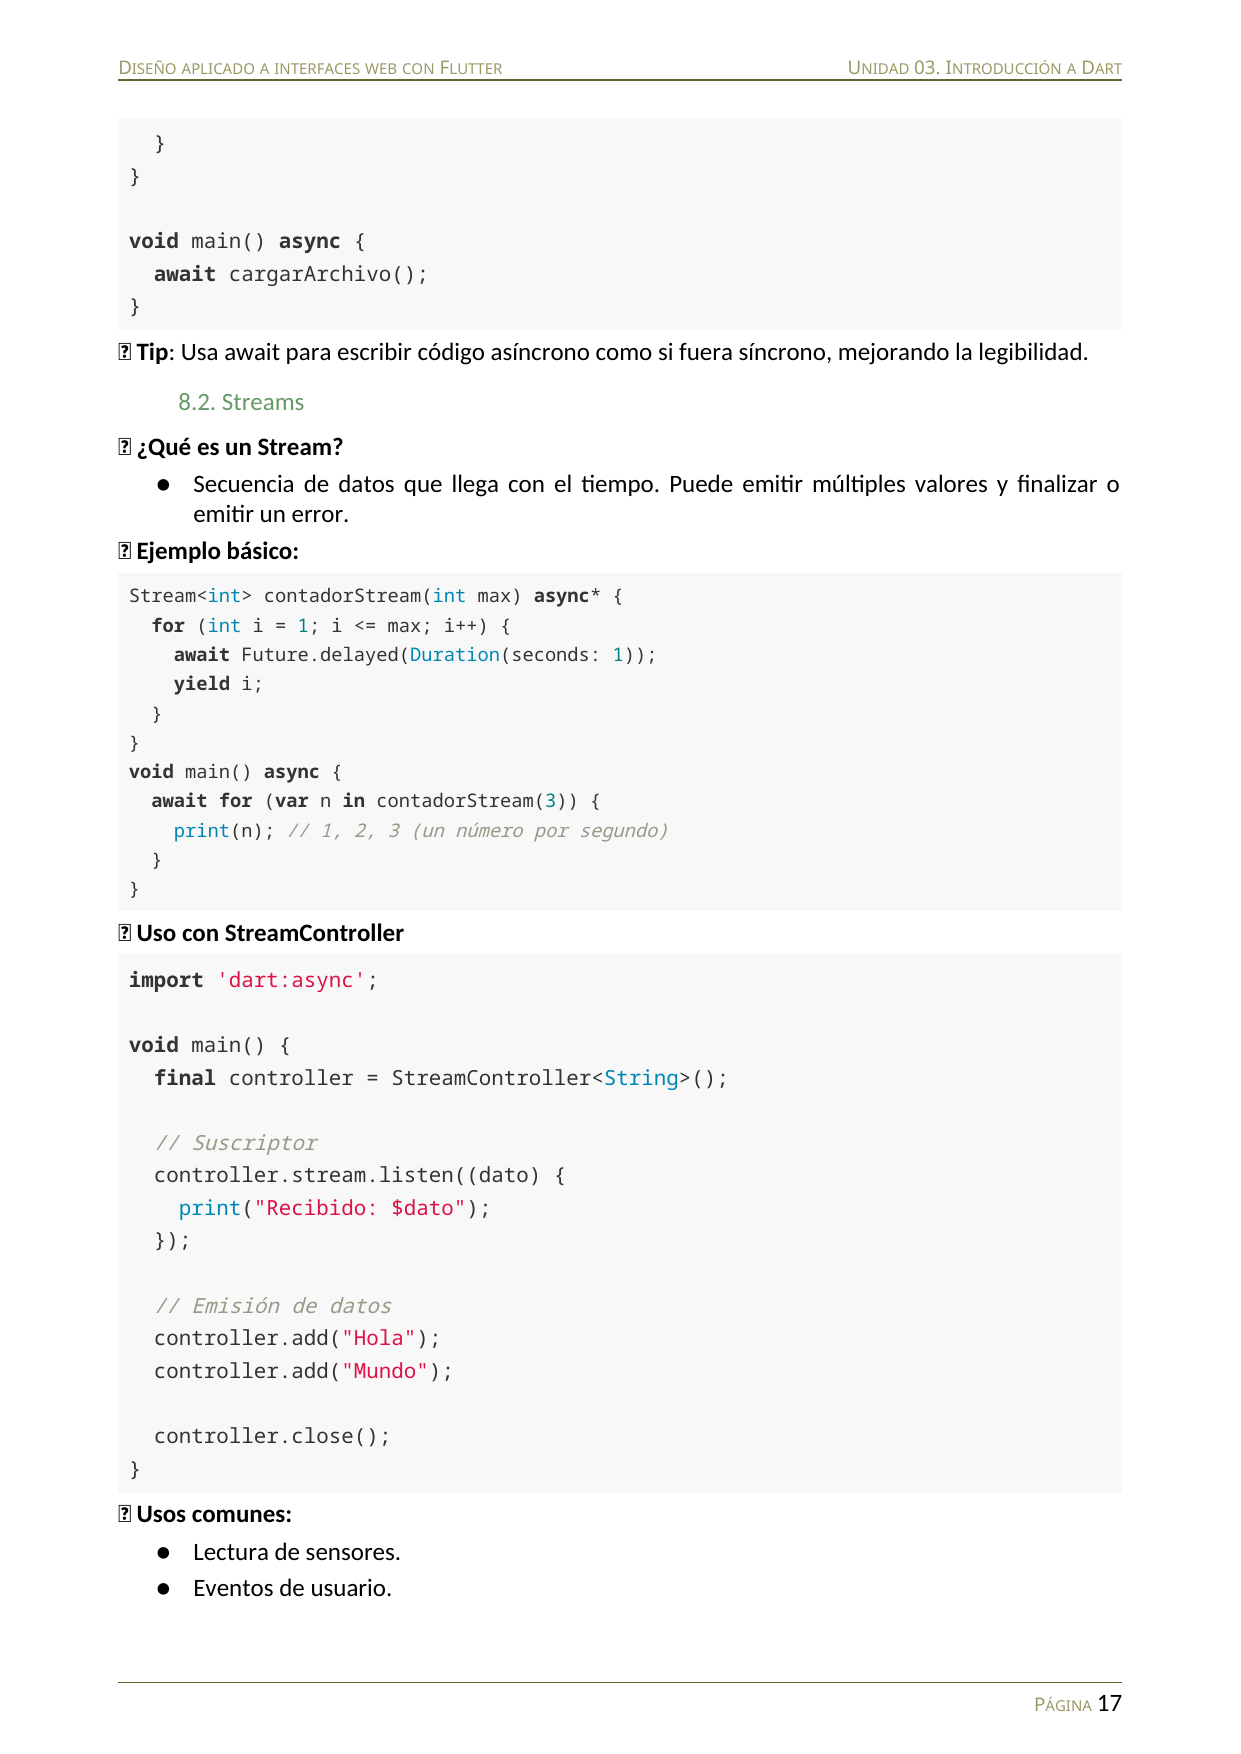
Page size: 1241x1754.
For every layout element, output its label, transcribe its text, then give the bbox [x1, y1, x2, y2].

text 💡 Tip: Usa await para escribir código asíncrono como si fuera síncrono, mejorando la legibilidad. [118, 336, 1122, 367]
list Lectura de sensores. [156, 1536, 1122, 1566]
text 🔷 ¿Qué es un Stream? [118, 431, 1122, 461]
list Secuencia de datos que llega con el tiempo. Puede emitir múltiples valores y finalizar o emitir un error. [156, 468, 1122, 529]
table_header } } void main() async { await cargarArchivo(); } [118, 118, 1122, 330]
table_header import 'dart:async'; void main() { final controller = StreamController<String>(); // Suscriptor controller.stream.listen((dato) { print("Recibido: $dato"); }); // Emisión de datos controller.add("Hola"); controller.add("Mundo"); controller.close(); } [118, 954, 1122, 1493]
text 📌 Ejemplo básico: [118, 535, 1122, 566]
table_header Stream<int> contadorStream(int max) async* { for (int i = 1; i <= max; i++) { await Future.delayed(Duration(seconds: 1)); yield i; } } void main() async { await for (var n in contadorStream(3)) { print(n); // 1, 2, 3 (un número por segundo) } } [118, 573, 1122, 911]
text 🔷 Uso con StreamController [118, 917, 1122, 948]
subtitle 8.2. Streams [178, 386, 1122, 416]
list Eventos de usuario. [156, 1573, 1122, 1603]
text 💬 Usos comunes: [118, 1499, 1122, 1529]
